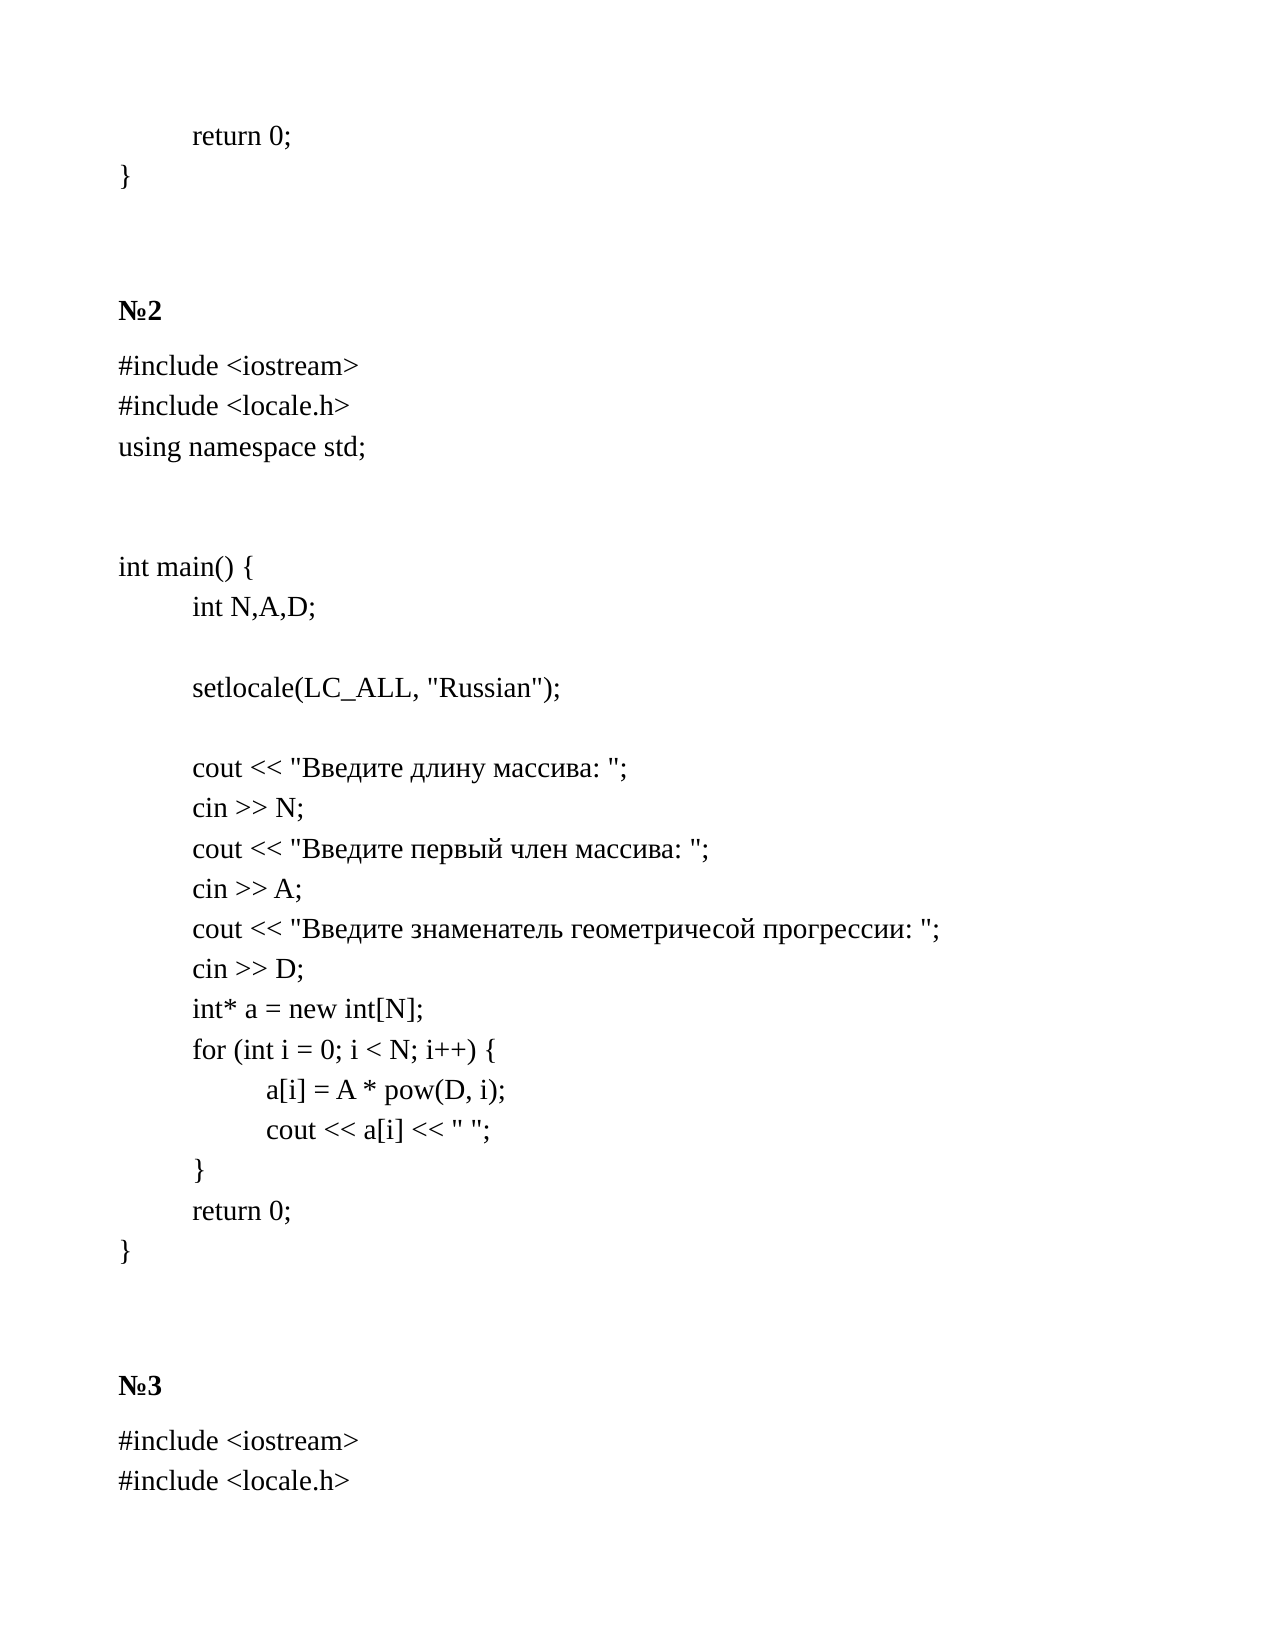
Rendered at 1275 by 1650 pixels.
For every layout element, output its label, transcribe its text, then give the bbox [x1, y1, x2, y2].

text №2 [118, 293, 1157, 327]
text return 0; } [118, 118, 1157, 272]
text #include <iostream> #include <locale.h> [118, 1423, 1157, 1497]
text #include <iostream> #include <locale.h> using namespace std; int main() { int N,A,D; setlocale(LC_ALL, "Russian"); cout << "Введите длину массива: "; cin >> N; cout << "Введите первый член массива: "; cin >> A; cout << "Введите знаменатель геометричесой прогрессии: "; cin >> D; int* a = new int[N]; for (int i = 0; i < N; i++) { a[i] = A * pow(D, i); cout << a[i] << " "; } return 0; } [118, 348, 1157, 1347]
text №3 [118, 1368, 1157, 1402]
